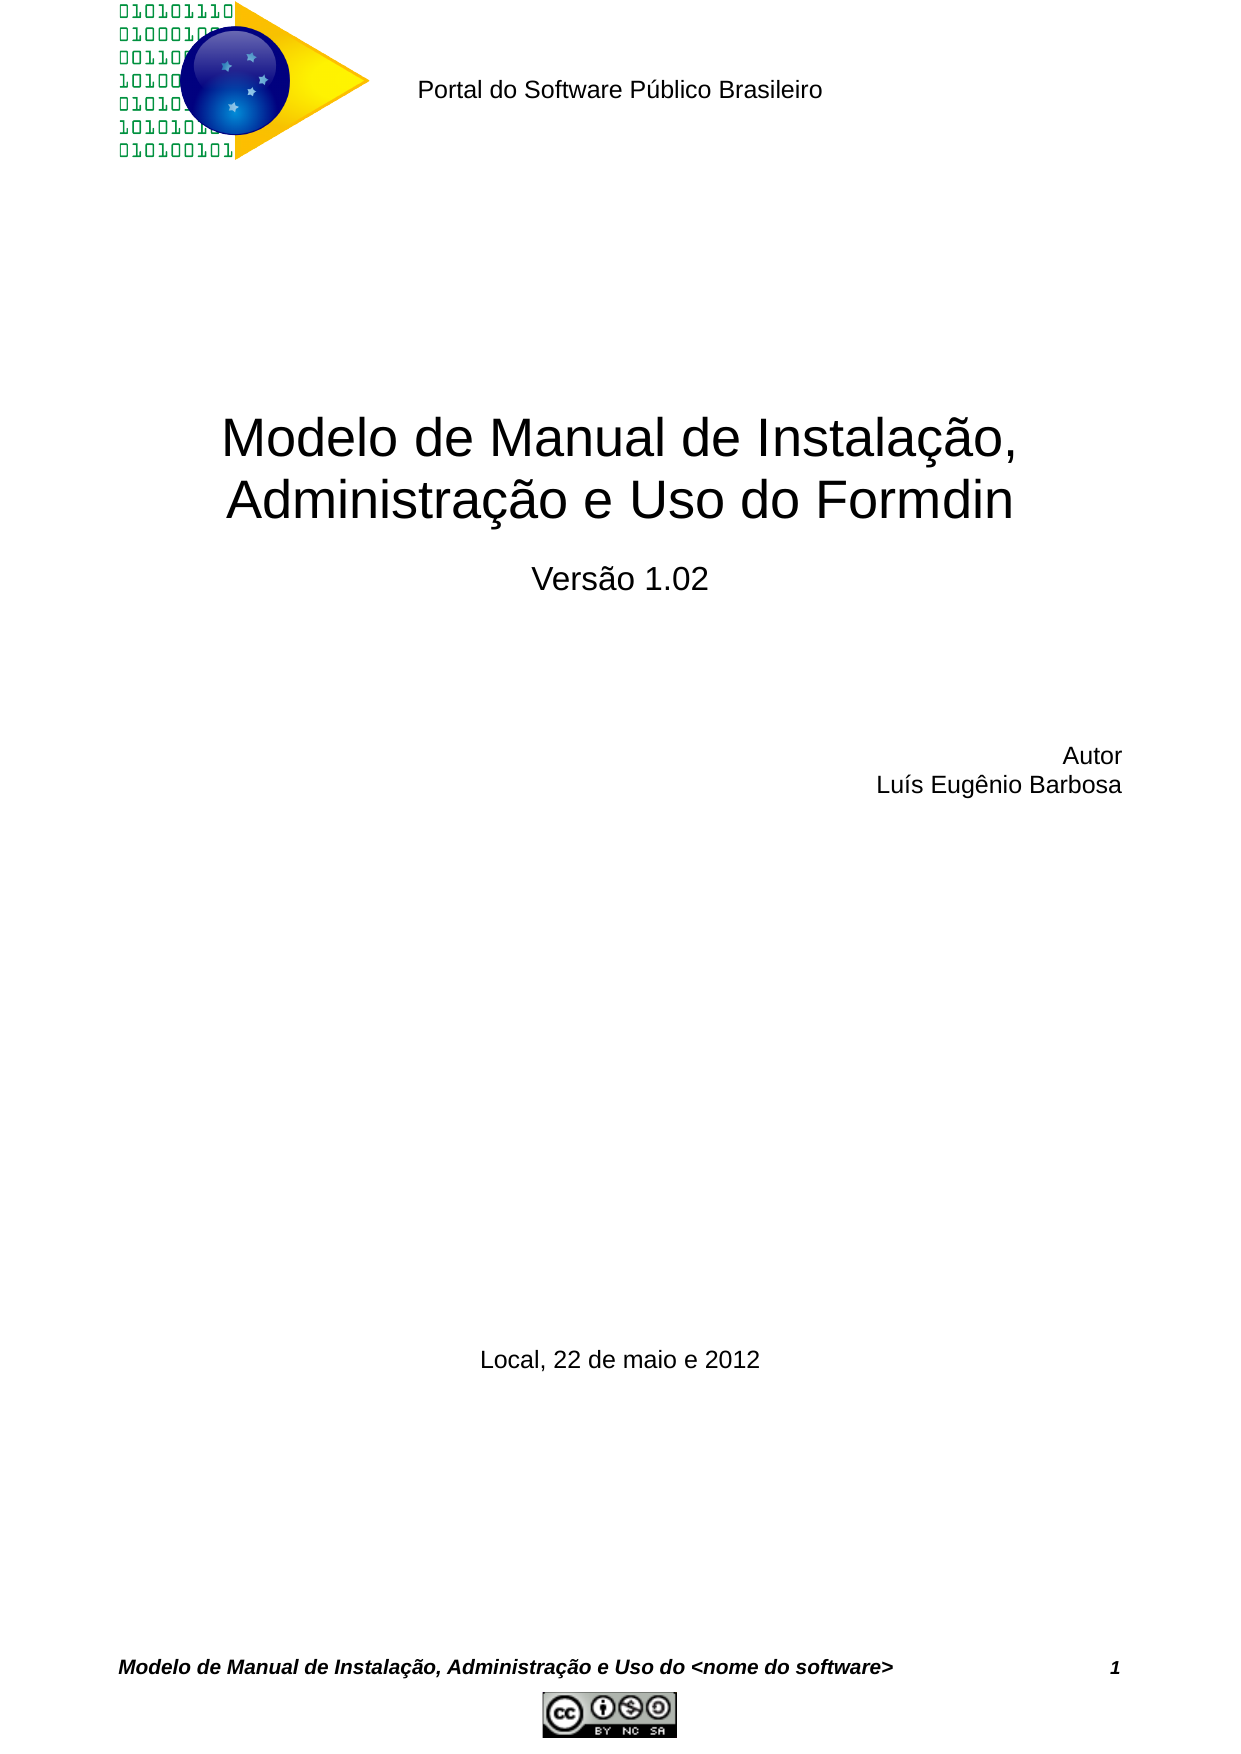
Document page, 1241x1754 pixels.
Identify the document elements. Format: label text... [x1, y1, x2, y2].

text Versão 1.02 [118, 559, 1122, 597]
text Local, 22 de maio e 2012 [118, 1345, 1122, 1374]
text Modelo de Manual de Instalação, Administração e Uso do Formdin [118, 406, 1122, 530]
picture [542, 1692, 677, 1738]
text Autor [118, 741, 1122, 770]
picture [119, 1, 370, 160]
text Luís Eugênio Barbosa [118, 770, 1122, 799]
